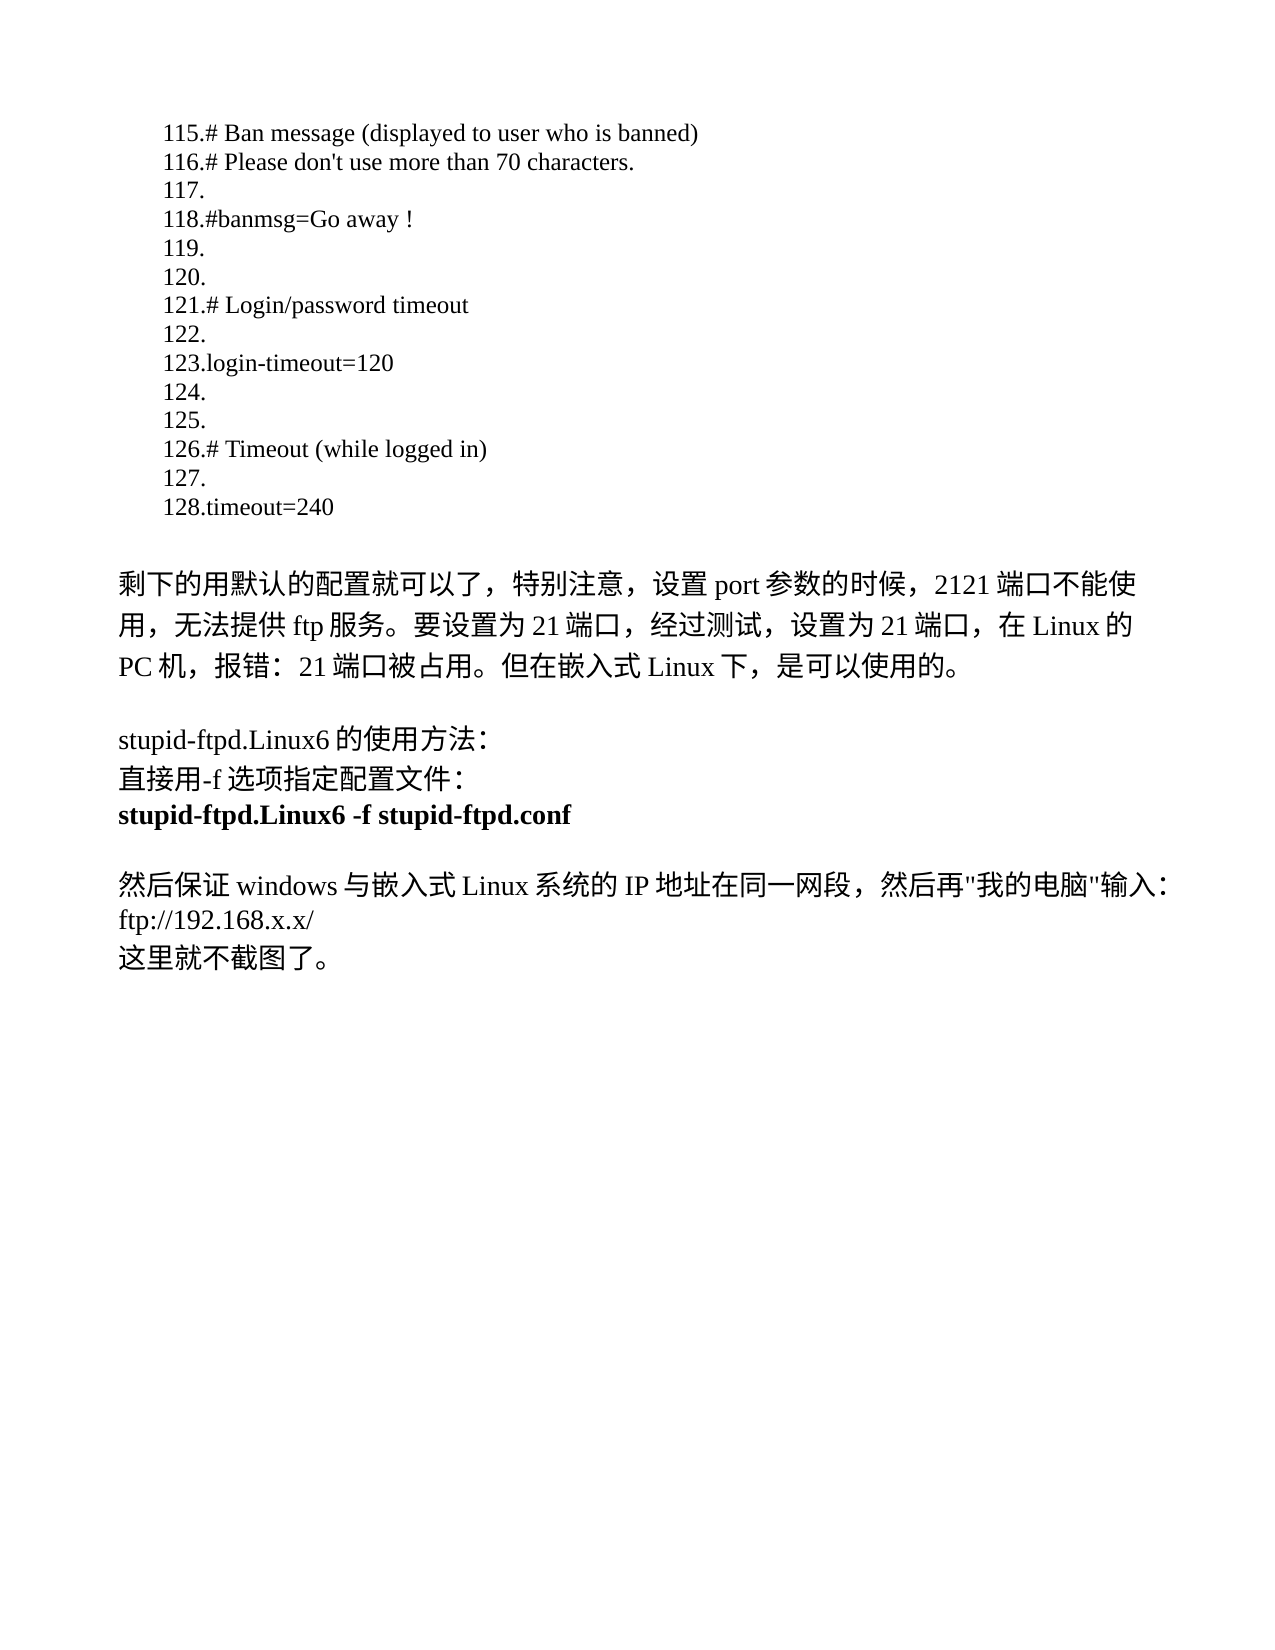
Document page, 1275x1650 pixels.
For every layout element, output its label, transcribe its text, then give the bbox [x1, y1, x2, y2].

list # Ban message (displayed to user who is banned) [162, 118, 1157, 147]
list # Login/password timeout [162, 291, 1157, 319]
list login-timeout=120 [162, 348, 1157, 377]
list timeout=240 [162, 492, 1157, 521]
list # Timeout (while logged in) [162, 434, 1157, 463]
text 剩下的用默认的配置就可以了，特别注意，设置port参数的时候，2121端口不能使用，无法提供ftp服务。要设置为21端口，经过测试，设置为21端口，在Linux的PC机，报错：21端口被占用。但在嵌入式Linux下，是可以使用的。 stupid-ftpd.Linux6的使用方法： 直接用-f选项指定配置文件： stupid-ftpd.Linux6 -f stupid-ftpd.conf 然后保证windows与嵌入式Linux系统的IP地址在同一网段，然后再"我的电脑"输入：ftp://192.168.x.x/ 这里就不截图了。 [118, 533, 1157, 977]
list #banmsg=Go away ! [162, 204, 1157, 233]
list # Please don't use more than 70 characters. [162, 147, 1157, 176]
